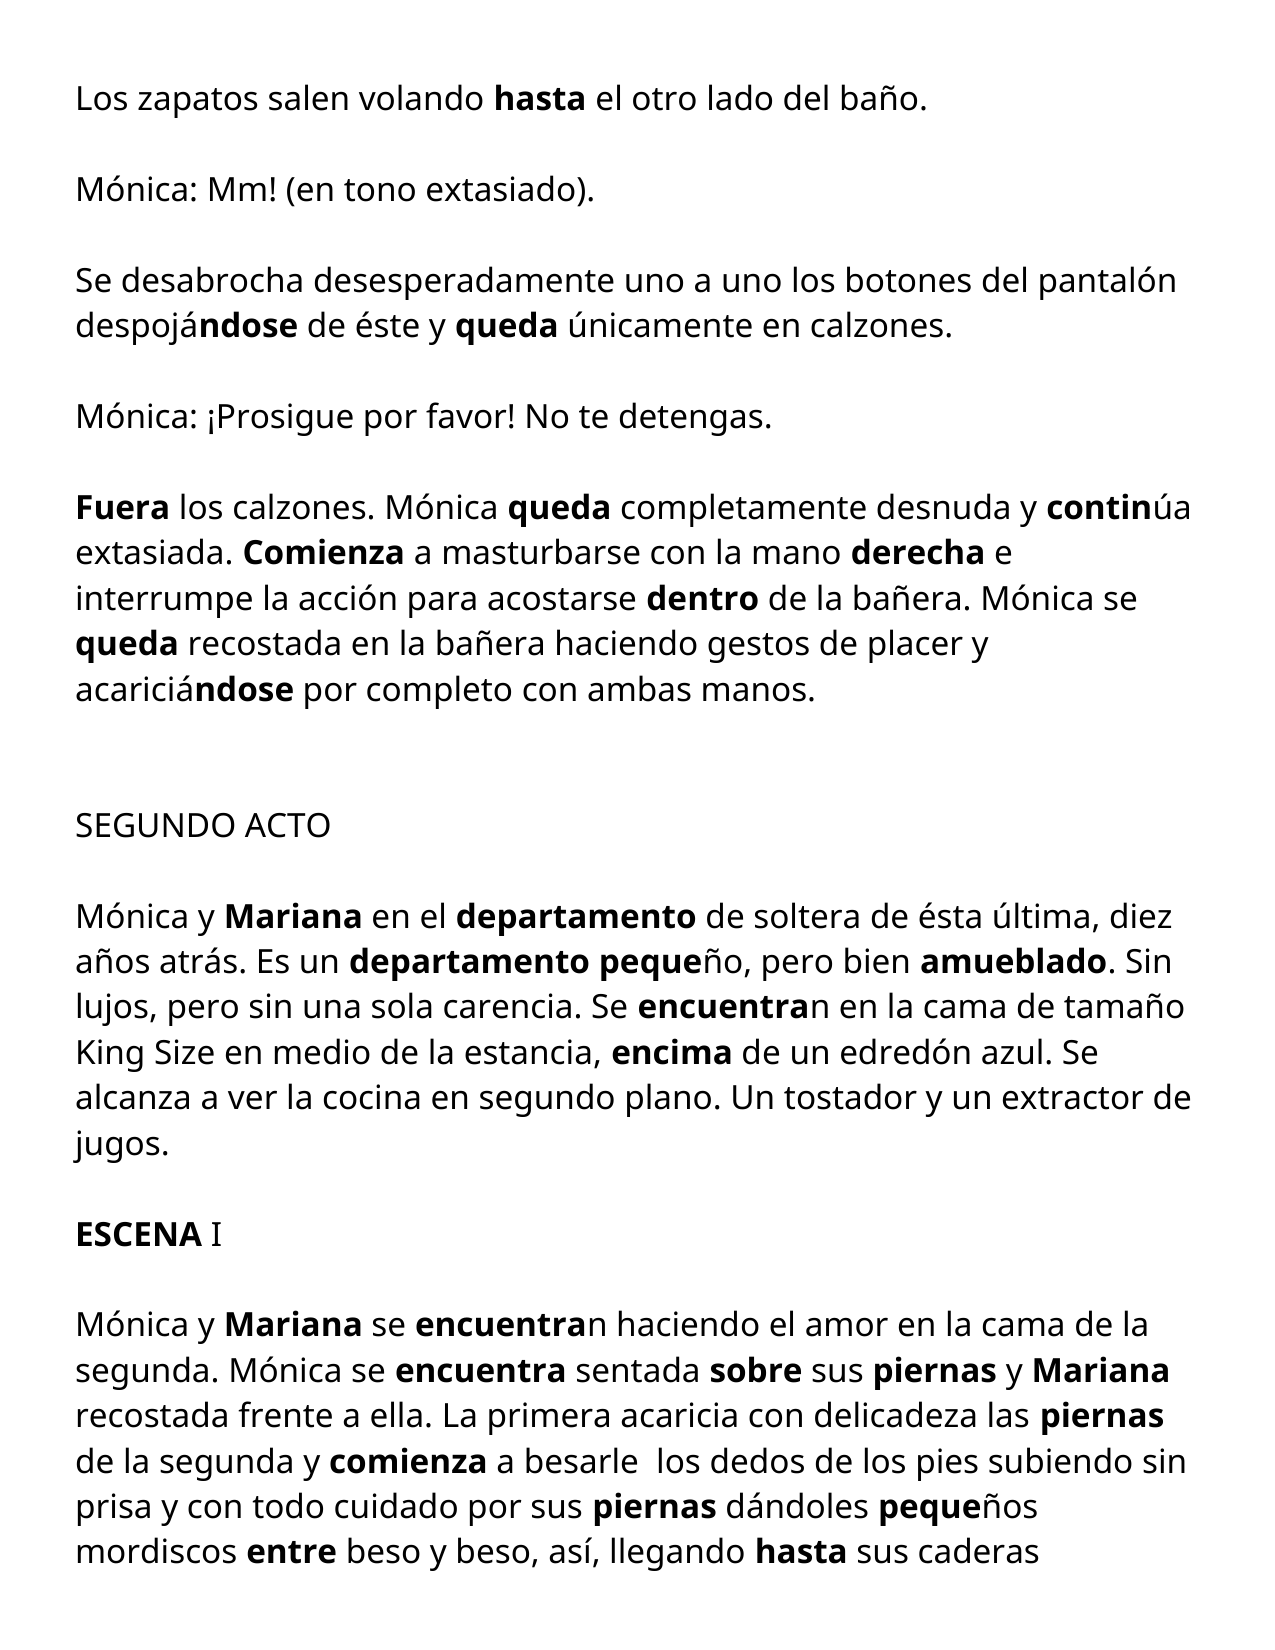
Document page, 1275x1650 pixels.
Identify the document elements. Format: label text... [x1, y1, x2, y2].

text Los zapatos salen volando hasta el otro lado del baño. Mónica: Mm! (en tono extasiado). Se desabrocha desesperadamente uno a uno los botones del pantalón despojándose de éste y queda únicamente en calzones. Mónica: ¡Prosigue por favor! No te detengas. Fuera los calzones. Mónica queda completamente desnuda y continúa extasiada. Comienza a masturbarse con la mano derecha e interrumpe la acción para acostarse dentro de la bañera. Mónica se queda recostada en la bañera haciendo gestos de placer y acariciándose por completo con ambas manos. SEGUNDO ACTO Mónica y Mariana en el departamento de soltera de ésta última, diez años atrás. Es un departamento pequeño, pero bien amueblado. Sin lujos, pero sin una sola carencia. Se encuentran en la cama de tamaño King Size en medio de la estancia, encima de un edredón azul. Se alcanza a ver la cocina en segundo plano. Un tostador y un extractor de jugos. ESCENA I Mónica y Mariana se encuentran haciendo el amor en la cama de la segunda. Mónica se encuentra sentada sobre sus piernas y Mariana recostada frente a ella. La primera acaricia con delicadeza las piernas de la segunda y comienza a besarle los dedos de los pies subiendo sin prisa y con todo cuidado por sus piernas dándoles pequeños mordiscos entre beso y beso, así, llegando hasta sus caderas [75, 75, 1200, 1574]
